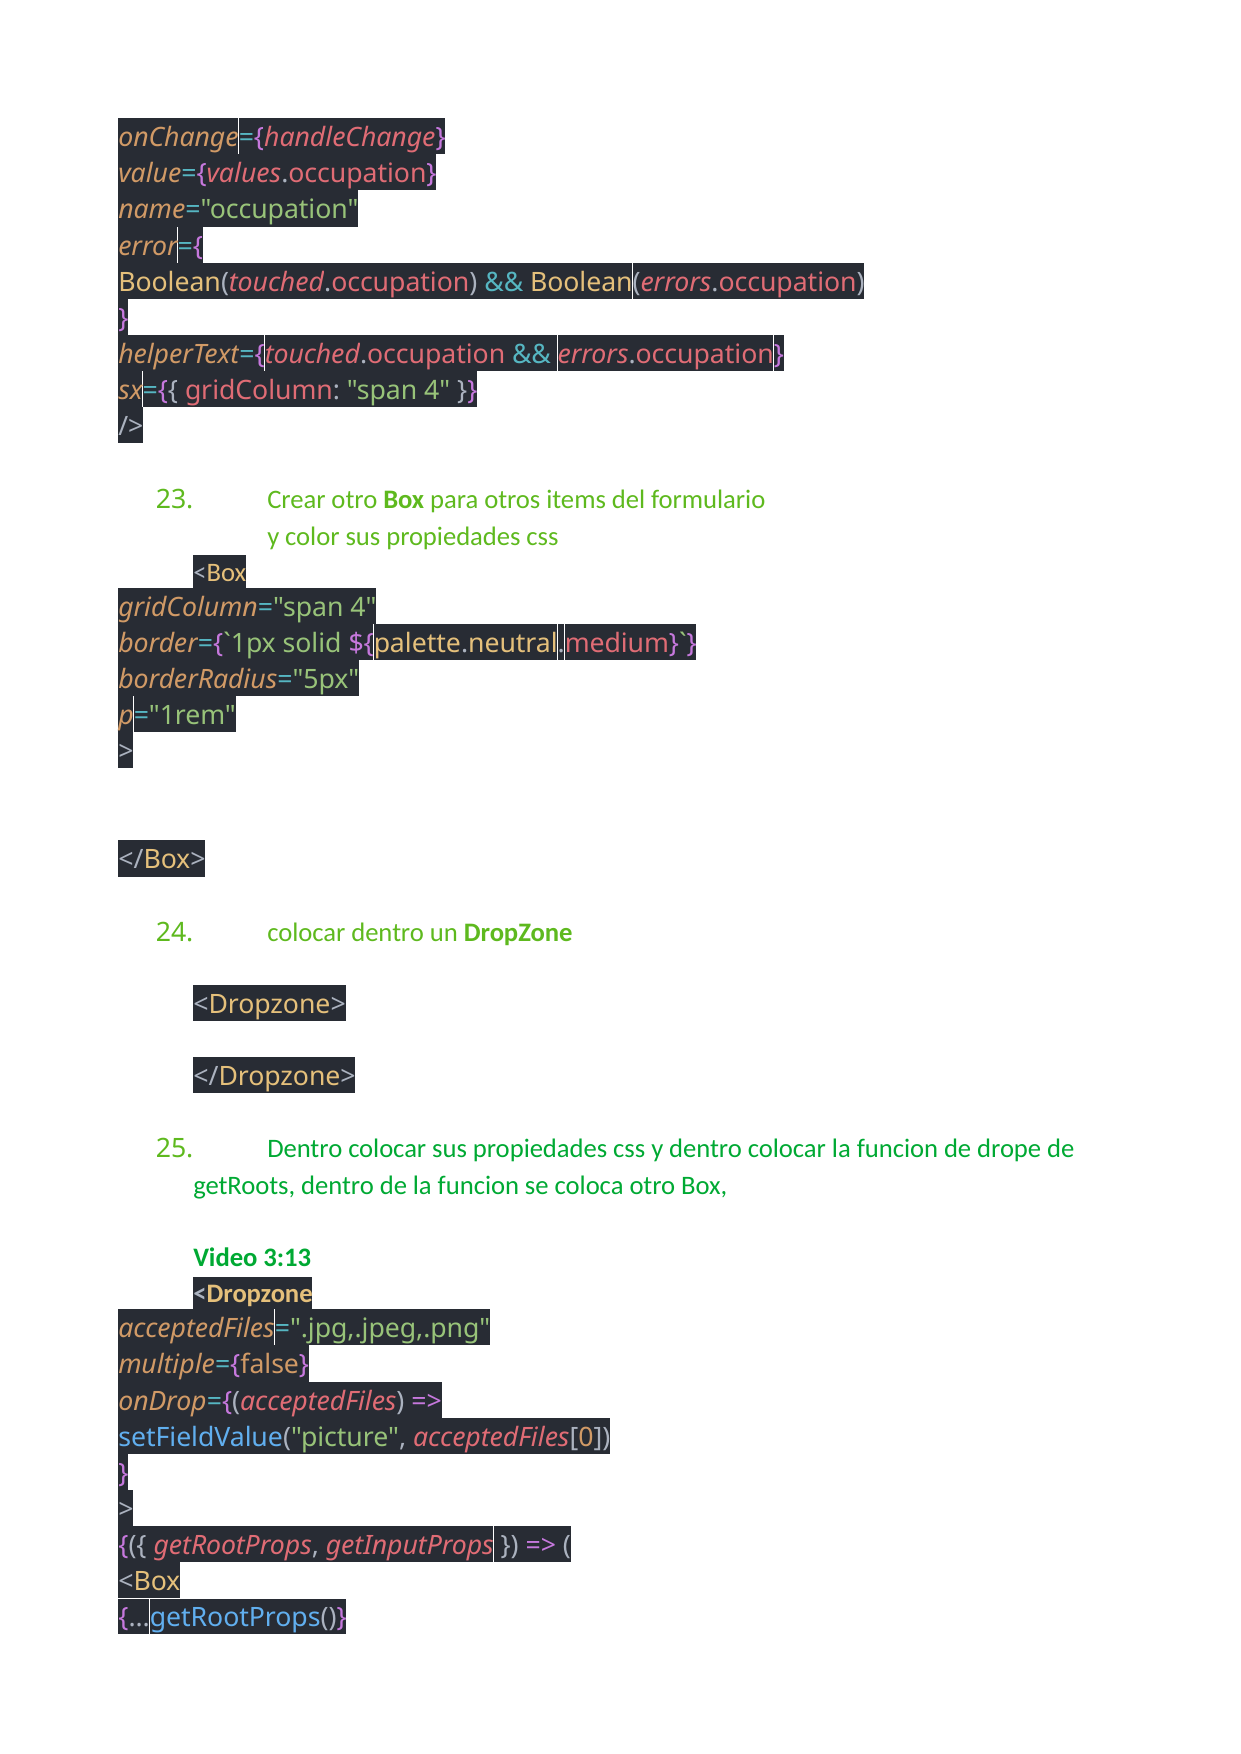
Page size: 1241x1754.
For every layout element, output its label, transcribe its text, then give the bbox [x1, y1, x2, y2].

text error={ [118, 227, 1175, 263]
text name="occupation" [118, 190, 1175, 227]
text } [118, 299, 1175, 335]
text } [118, 1454, 1175, 1490]
list Dentro colocar sus propiedades css y dentro colocar la funcion de drope de getRoots, dentro de la funcion se coloca otro Box, Video 3:13 <Dropzone [156, 1129, 1175, 1309]
text value={values.occupation} [118, 154, 1175, 190]
text {...getRootProps()} [118, 1598, 1175, 1634]
text </Box> [118, 840, 1175, 913]
text onChange={handleChange} [118, 118, 1175, 154]
text gridColumn="span 4" [118, 588, 1175, 624]
list </Dropzone> [156, 1057, 1175, 1129]
text {({ getRootProps, getInputProps }) => ( [118, 1526, 1175, 1562]
text /> [118, 407, 1175, 479]
text > [118, 1490, 1175, 1526]
list Crear otro Box para otros items del formulario y color sus propiedades css <Box [156, 479, 1175, 588]
text > [118, 732, 1175, 768]
text borderRadius="5px" [118, 660, 1175, 696]
text helperText={touched.occupation && errors.occupation} [118, 335, 1175, 371]
text p="1rem" [118, 696, 1175, 732]
text setFieldValue("picture", acceptedFiles[0]) [118, 1418, 1175, 1454]
list colocar dentro un DropZone <Dropzone> [156, 913, 1175, 1057]
text acceptedFiles=".jpg,.jpeg,.png" [118, 1309, 1175, 1345]
text border={`1px solid ${palette.neutral.medium}`} [118, 624, 1175, 660]
text Boolean(touched.occupation) && Boolean(errors.occupation) [118, 263, 1175, 299]
text onDrop={(acceptedFiles) => [118, 1382, 1175, 1418]
text multiple={false} [118, 1345, 1175, 1382]
text <Box [118, 1562, 1175, 1598]
text sx={{ gridColumn: "span 4" }} [118, 371, 1175, 407]
